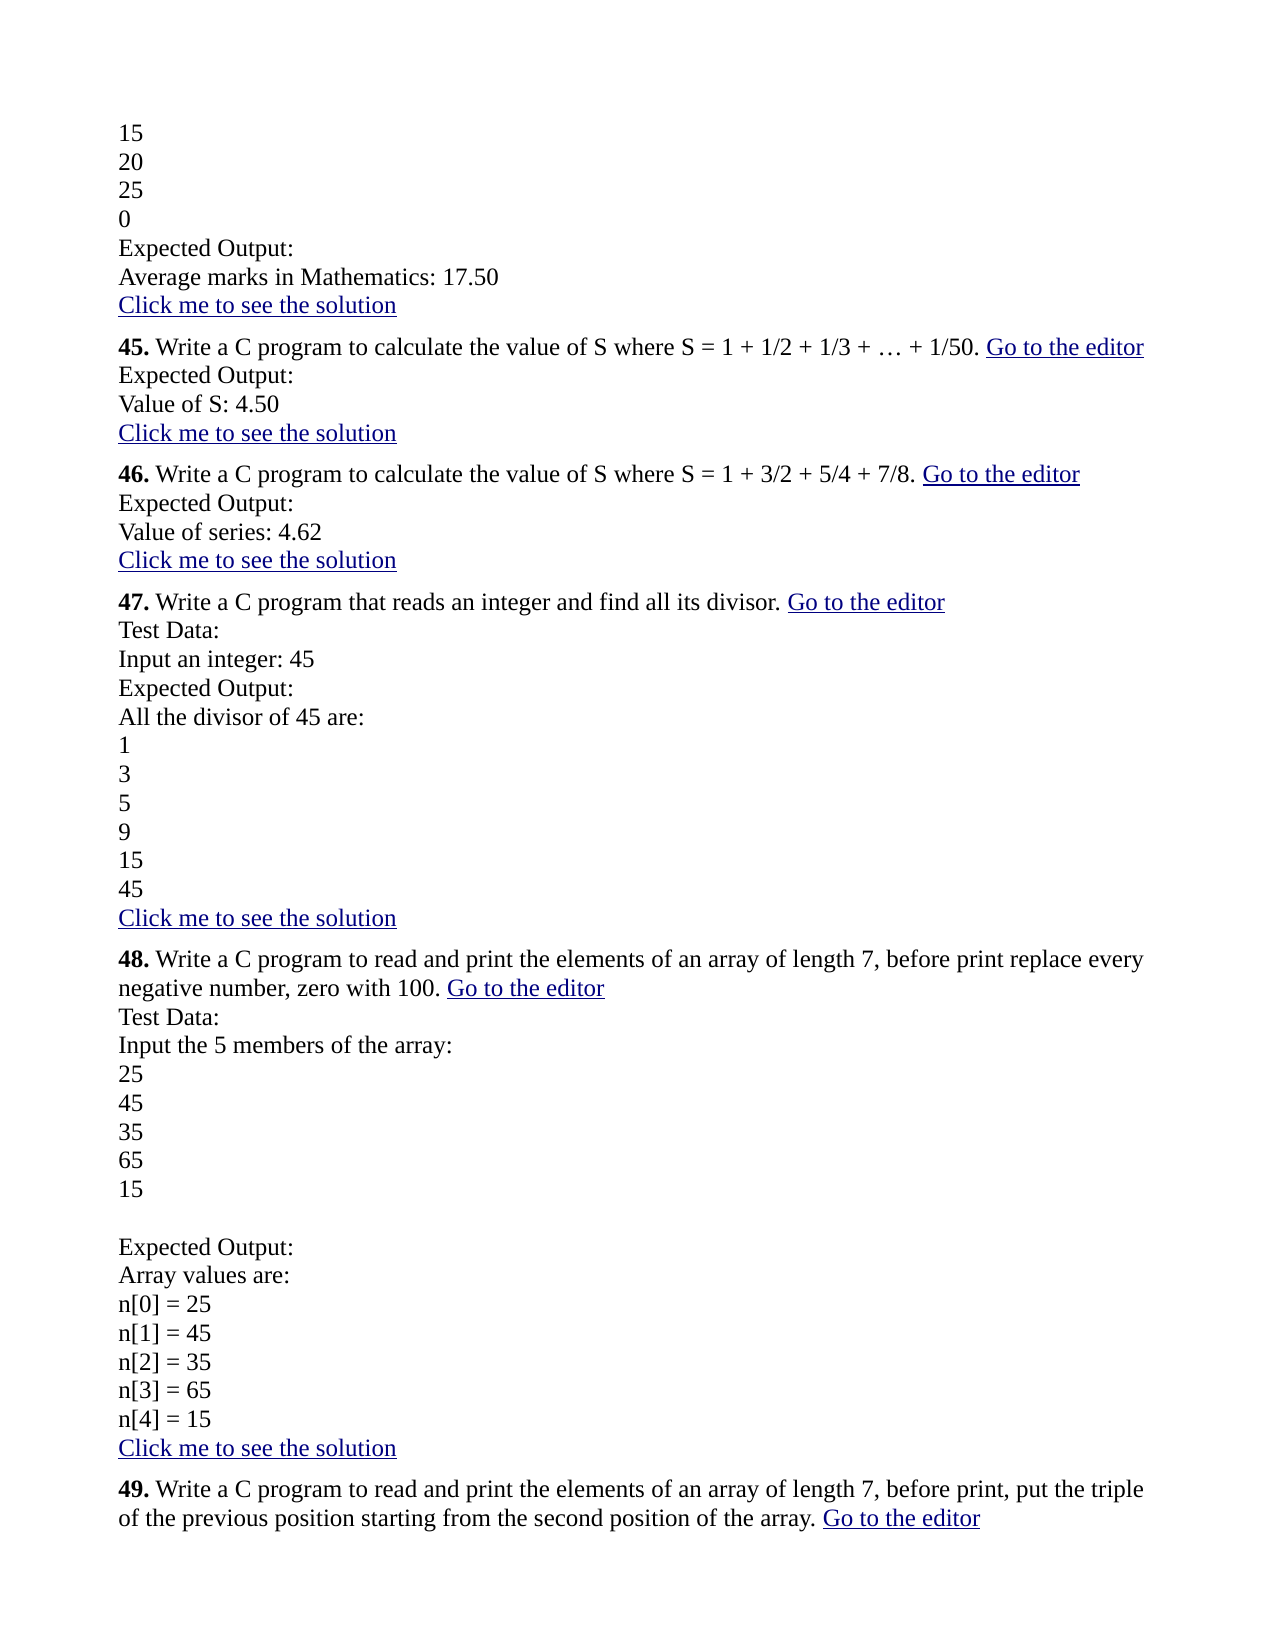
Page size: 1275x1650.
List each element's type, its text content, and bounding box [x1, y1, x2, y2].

text 45. Write a C program to calculate the value of S where S = 1 + 1/2 + 1/3 + … + 1/50. Go to the editor Expected Output: Value of S: 4.50 Click me to see the solution [118, 332, 1157, 447]
text 49. Write a C program to read and print the elements of an array of length 7, before print, put the triple of the previous position starting from the second position of the array. Go to the editor [118, 1474, 1157, 1532]
text 47. Write a C program that reads an integer and find all its divisor. Go to the editor Test Data: Input an integer: 45 Expected Output: All the divisor of 45 are: 1 3 5 9 15 45 Click me to see the solution [118, 587, 1157, 932]
text 46. Write a C program to calculate the value of S where S = 1 + 3/2 + 5/4 + 7/8. Go to the editor Expected Output: Value of series: 4.62 Click me to see the solution [118, 459, 1157, 574]
text 15 20 25 0 Expected Output: Average marks in Mathematics: 17.50 Click me to see the solution [118, 118, 1157, 319]
text 48. Write a C program to read and print the elements of an array of length 7, before print replace every negative number, zero with 100. Go to the editor Test Data: Input the 5 members of the array: 25 45 35 65 15 Expected Output: Array values are: n[0] = 25 n[1] = 45 n[2] = 35 n[3] = 65 n[4] = 15 Click me to see the solution [118, 944, 1157, 1462]
